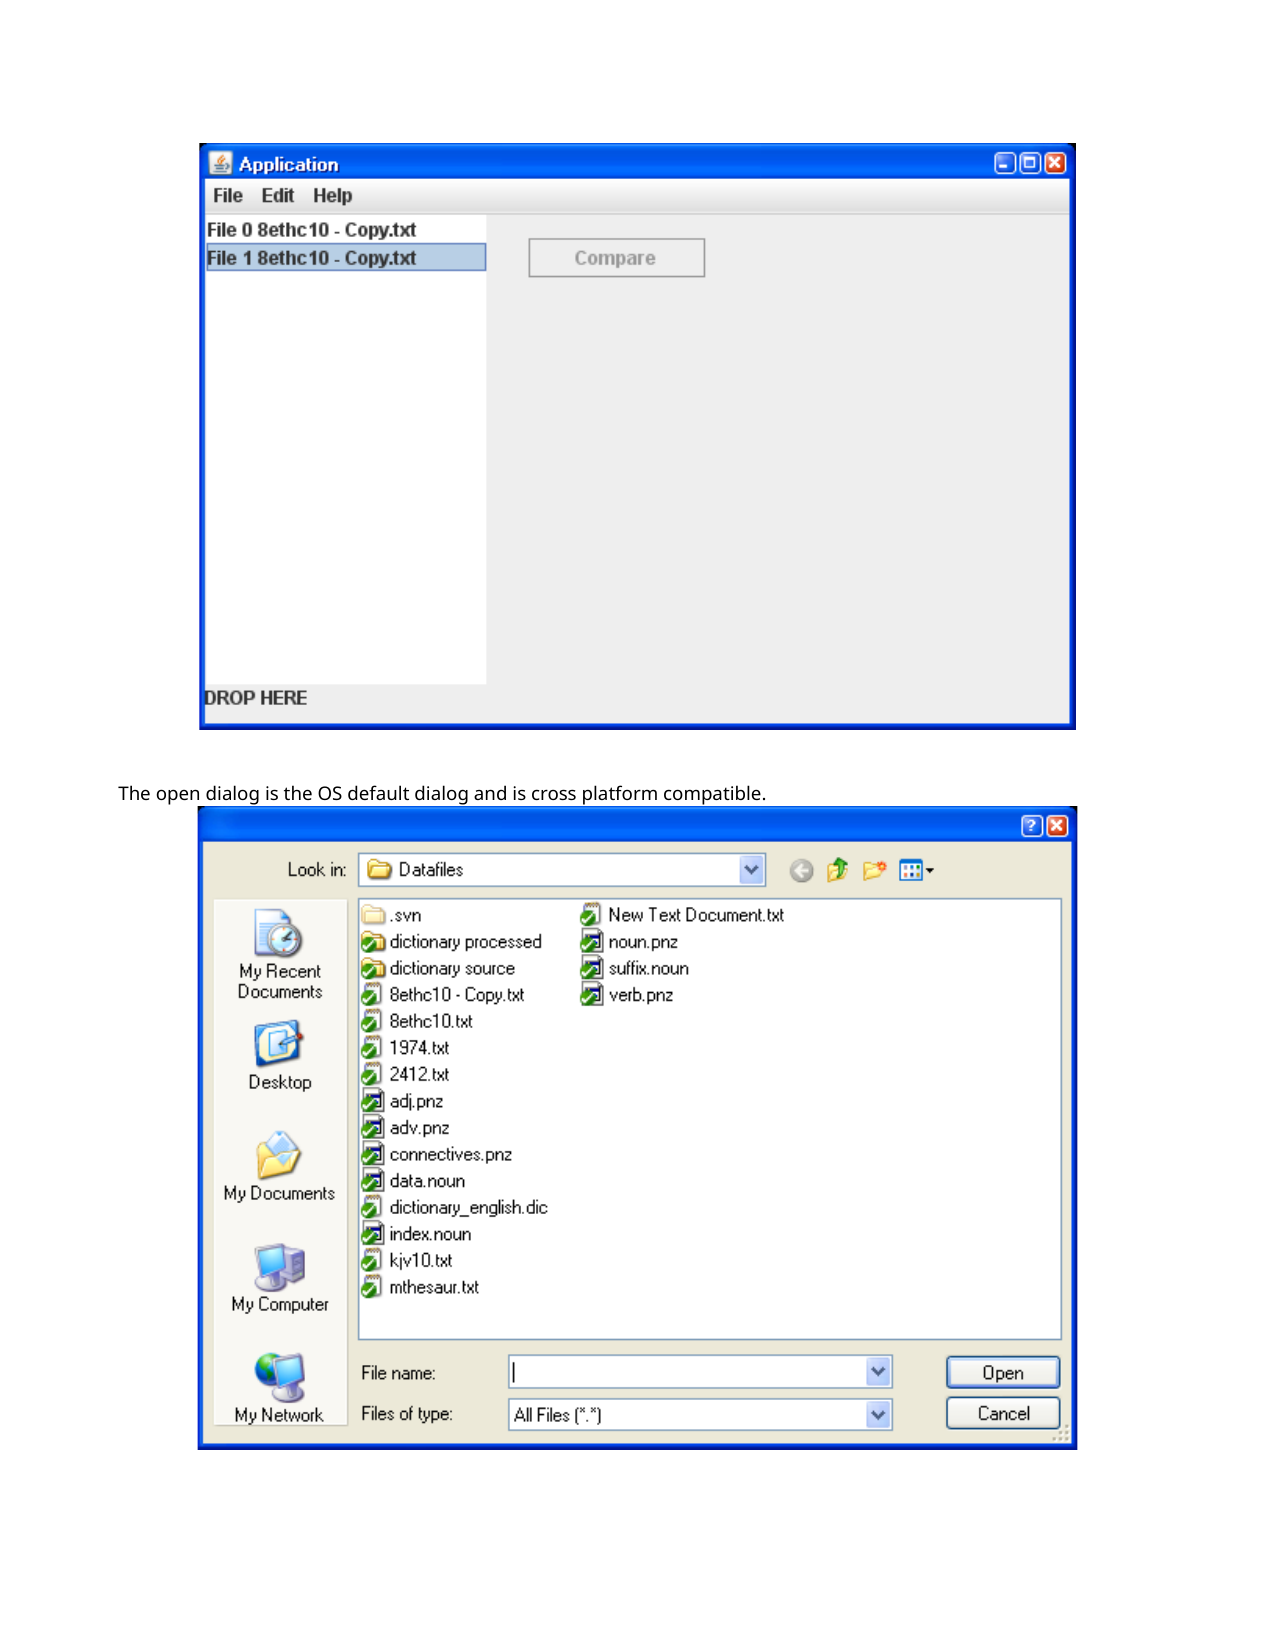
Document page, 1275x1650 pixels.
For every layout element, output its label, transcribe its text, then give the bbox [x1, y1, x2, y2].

picture [197, 806, 1078, 1450]
text The open dialog is the OS default dialog and is cross platform compatible. [118, 781, 1157, 806]
picture [199, 143, 1076, 730]
